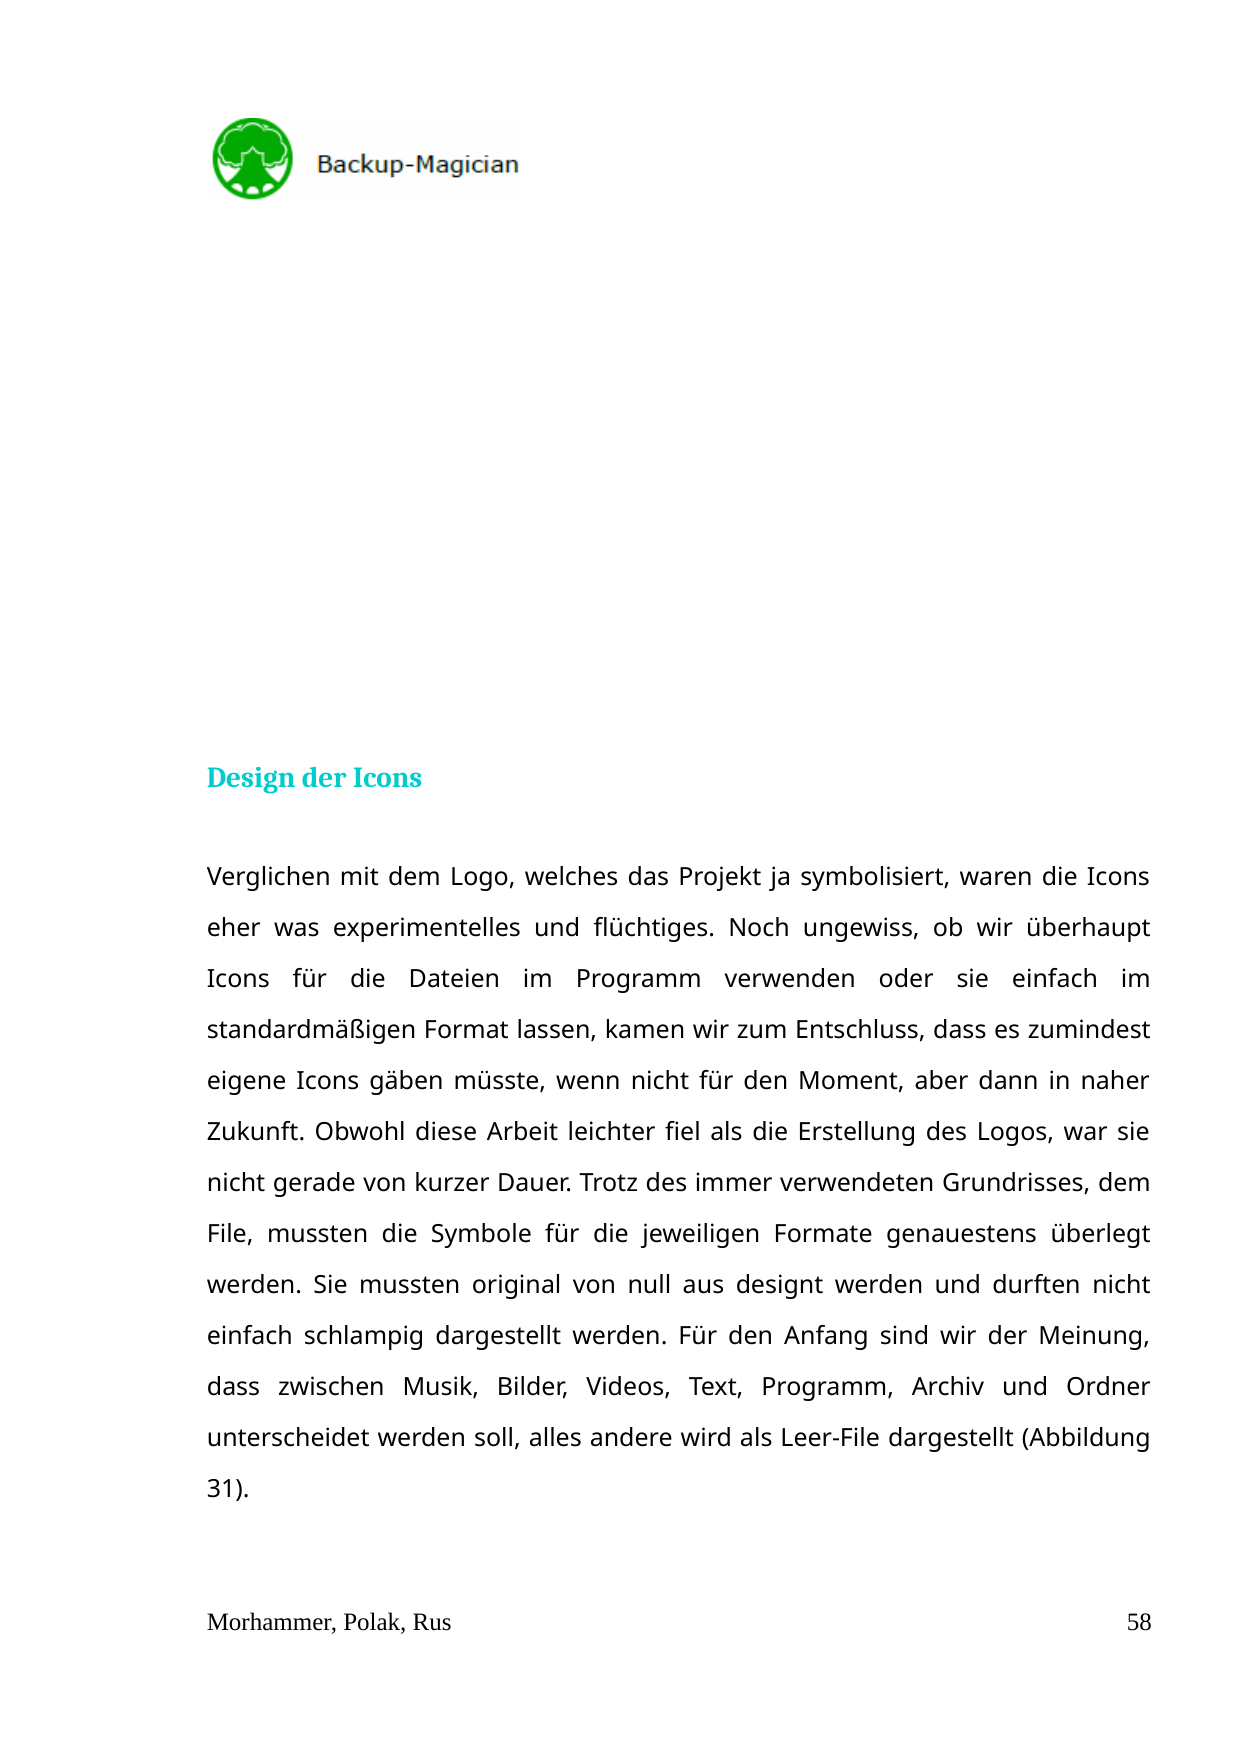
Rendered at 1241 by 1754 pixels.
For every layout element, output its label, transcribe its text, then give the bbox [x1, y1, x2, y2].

picture [210, 118, 523, 201]
subtitle Design der Icons [207, 761, 1152, 795]
text Verglichen mit dem Logo, welches das Projekt ja symbolisiert, waren die Icons eher was experimentelles und flüchtiges. Noch ungewiss, ob wir überhaupt Icons für die Dateien im Programm verwenden oder sie einfach im standardmäßigen Format lassen, kamen wir zum Entschluss, dass es zumindest eigene Icons gäben müsste, wenn nicht für den Moment, aber dann in naher Zukunft. Obwohl diese Arbeit leichter fiel als die Erstellung des Logos, war sie nicht gerade von kurzer Dauer. Trotz des immer verwendeten Grundrisses, dem File, mussten die Symbole für die jeweiligen Formate genauestens überlegt werden. Sie mussten original von null aus designt werden und durften nicht einfach schlampig dargestellt werden. Für den Anfang sind wir der Meinung, dass zwischen Musik, Bilder, Videos, Text, Programm, Archiv und Ordner unterscheidet werden soll, alles andere wird als Leer-File dargestellt (Abbildung 31). [207, 858, 1152, 1505]
